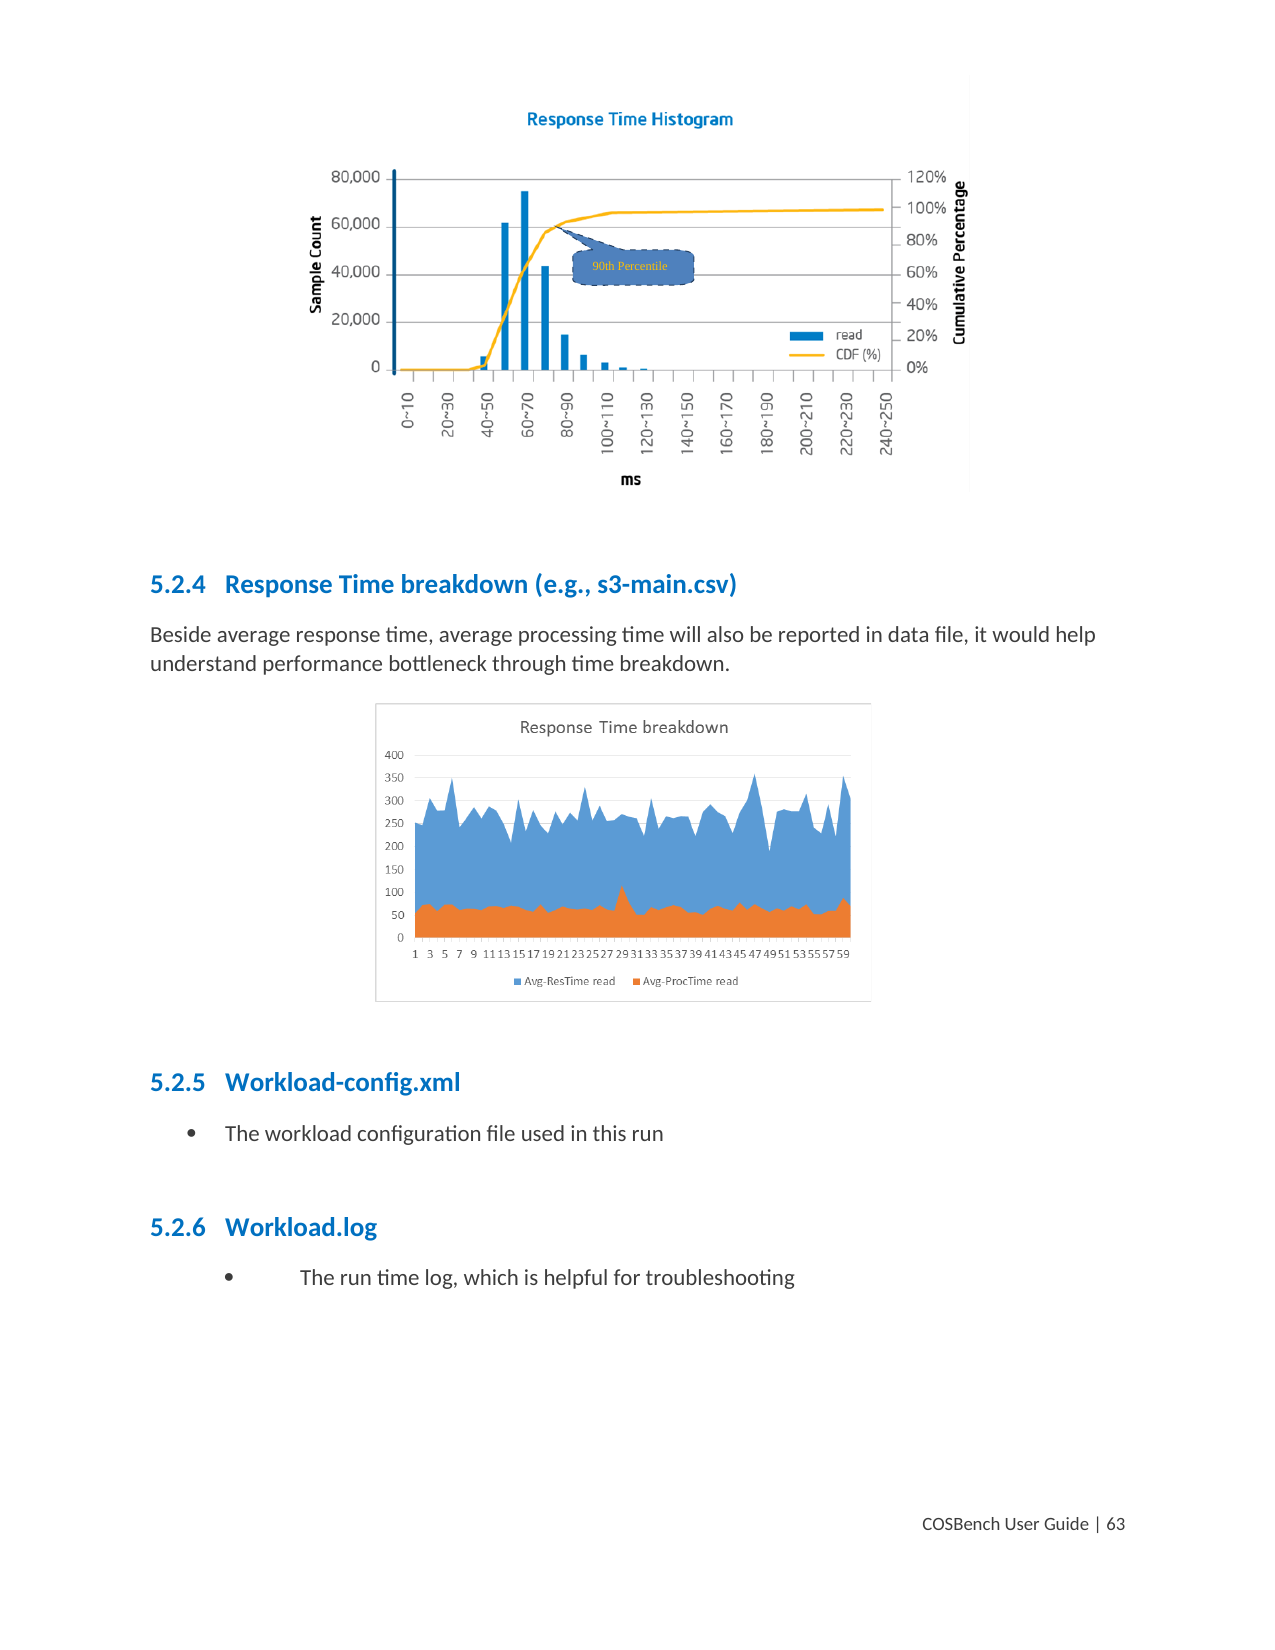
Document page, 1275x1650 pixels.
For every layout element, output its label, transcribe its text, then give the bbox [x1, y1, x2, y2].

list The run time log, which is helpful for troubleshooting [225, 1263, 1125, 1291]
subtitle Workload-config.xml [150, 1066, 1125, 1099]
subtitle Response Time breakdown (e.g., s3-main.csv) [150, 567, 1125, 600]
subtitle Workload.log [150, 1210, 1125, 1243]
picture [375, 703, 872, 1002]
list The workload configuration file used in this run [187, 1119, 1125, 1147]
picture [306, 75, 970, 492]
text Beside average response time, average processing time will also be reported in data file, it would help understand performance bottleneck through time breakdown. [150, 620, 1125, 677]
